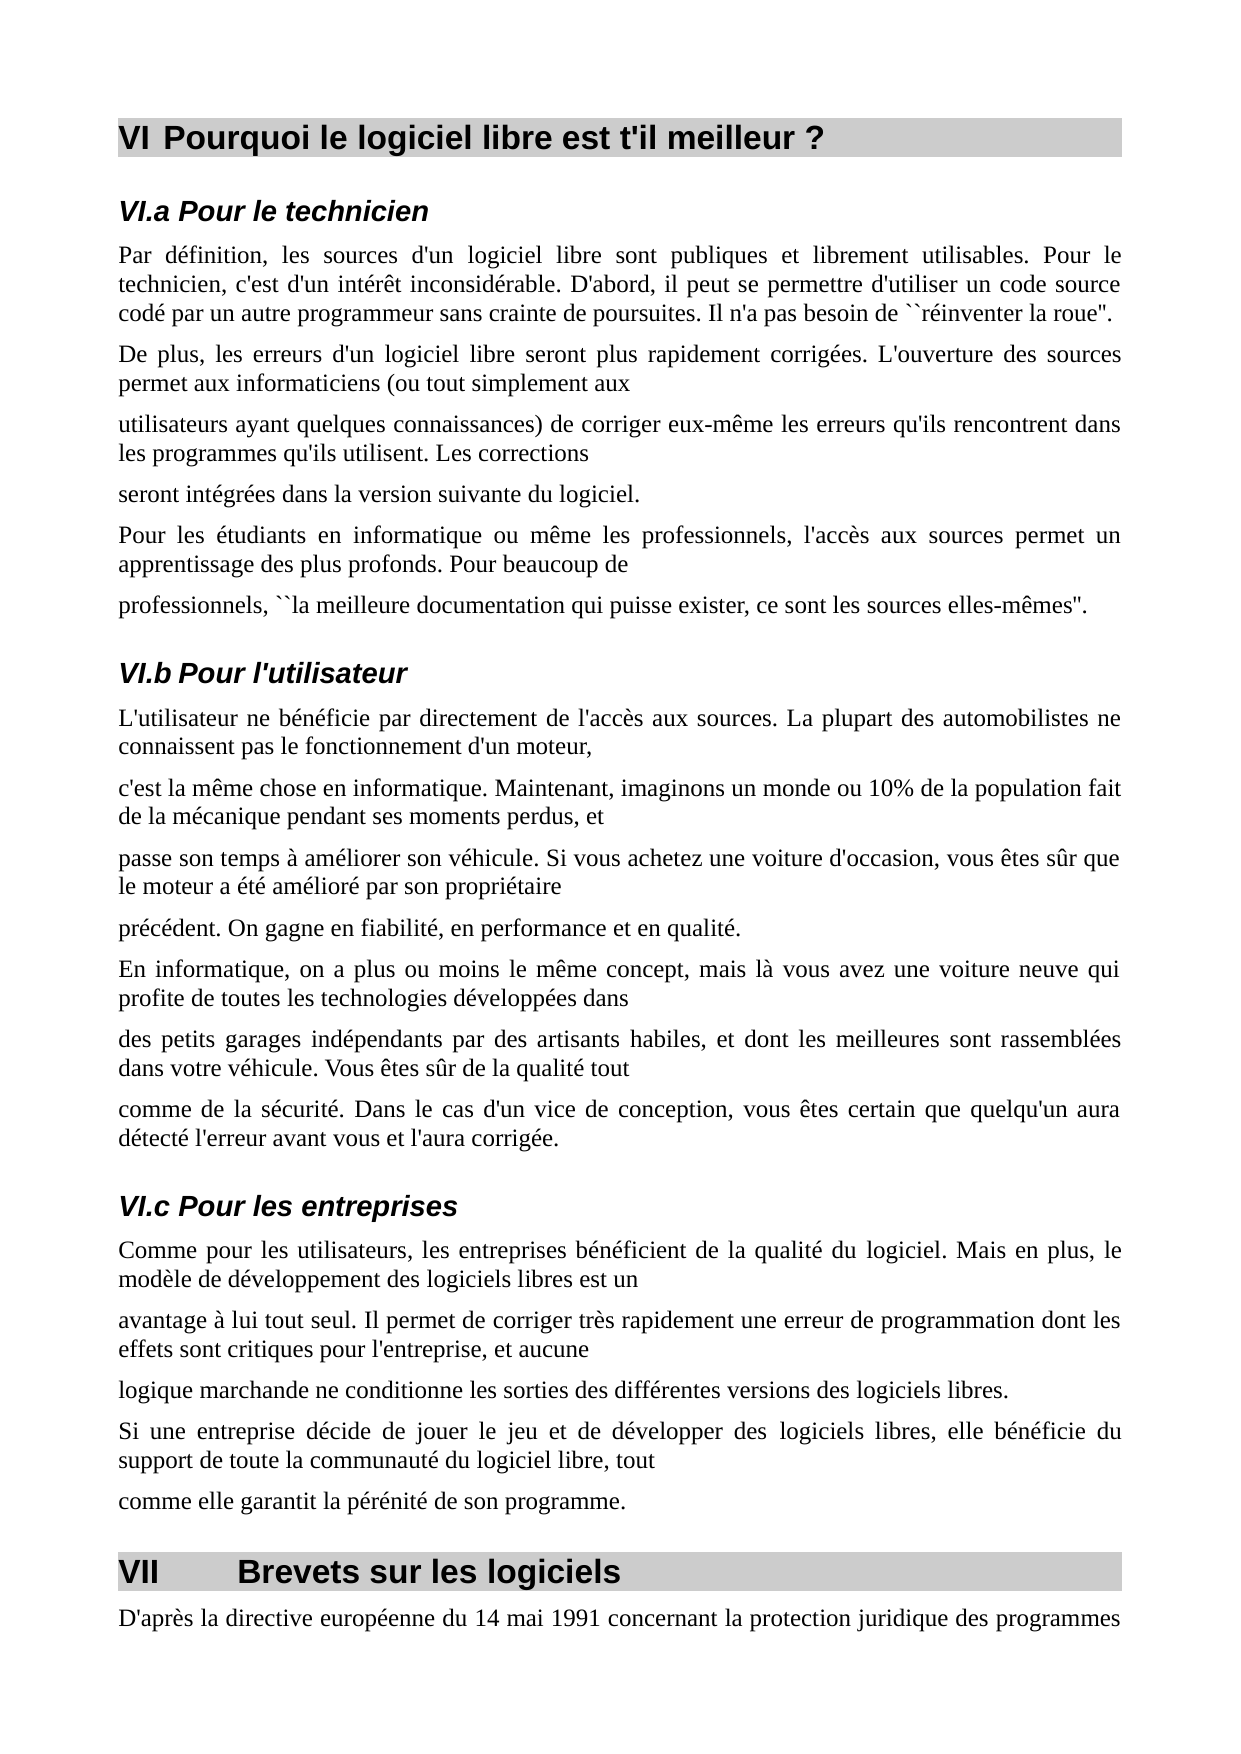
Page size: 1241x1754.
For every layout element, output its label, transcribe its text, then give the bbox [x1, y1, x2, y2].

text Comme pour les utilisateurs, les entreprises bénéficient de la qualité du logiciel. Mais en plus, le modèle de développement des logiciels libres est un [118, 1235, 1122, 1292]
text Pour les étudiants en informatique ou même les professionnels, l'accès aux sources permet un apprentissage des plus profonds. Pour beaucoup de [118, 520, 1122, 578]
text utilisateurs ayant quelques connaissances) de corriger eux-même les erreurs qu'ils rencontrent dans les programmes qu'ils utilisent. Les corrections [118, 409, 1122, 467]
text Par définition, les sources d'un logiciel libre sont publiques et librement utilisables. Pour le technicien, c'est d'un intérêt inconsidérable. D'abord, il peut se permettre d'utiliser un code source codé par un autre programmeur sans crainte de poursuites. Il n'a pas besoin de ``réinventer la roue''. [118, 240, 1122, 327]
text précédent. On gagne en fiabilité, en performance et en qualité. [118, 913, 1122, 941]
text passe son temps à améliorer son véhicule. Si vous achetez une voiture d'occasion, vous êtes sûr que le moteur a été amélioré par son propriétaire [118, 843, 1122, 900]
text D'après la directive européenne du 14 mai 1991 concernant la protection juridique des programmes [118, 1603, 1122, 1632]
text logique marchande ne conditionne les sorties des différentes versions des logiciels libres. [118, 1375, 1122, 1404]
text c'est la même chose en informatique. Maintenant, imaginons un monde ou 10% de la population fait de la mécanique pendant ses moments perdus, et [118, 773, 1122, 830]
text En informatique, on a plus ou moins le même concept, mais là vous avez une voiture neuve qui profite de toutes les technologies développées dans [118, 954, 1122, 1011]
text comme elle garantit la pérénité de son programme. [118, 1486, 1122, 1515]
text De plus, les erreurs d'un logiciel libre seront plus rapidement corrigées. L'ouverture des sources permet aux informaticiens (ou tout simplement aux [118, 339, 1122, 397]
text comme de la sécurité. Dans le cas d'un vice de conception, vous êtes certain que quelqu'un aura détecté l'erreur avant vous et l'aura corrigée. [118, 1094, 1122, 1151]
text professionnels, ``la meilleure documentation qui puisse exister, ce sont les sources elles-mêmes''. [118, 590, 1122, 619]
text des petits garages indépendants par des artisants habiles, et dont les meilleures sont rassemblées dans votre véhicule. Vous êtes sûr de la qualité tout [118, 1024, 1122, 1081]
subtitle Pour le technicien [118, 194, 1122, 228]
subtitle Pour les entreprises [118, 1189, 1122, 1222]
subtitle Brevets sur les logiciels [118, 1552, 1122, 1591]
subtitle Pourquoi le logiciel libre est t'il meilleur ? [118, 118, 1122, 157]
text avantage à lui tout seul. Il permet de corriger très rapidement une erreur de programmation dont les effets sont critiques pour l'entreprise, et aucune [118, 1305, 1122, 1362]
subtitle Pour l'utilisateur [118, 657, 1122, 690]
text seront intégrées dans la version suivante du logiciel. [118, 479, 1122, 508]
text L'utilisateur ne bénéficie par directement de l'accès aux sources. La plupart des automobilistes ne connaissent pas le fonctionnement d'un moteur, [118, 703, 1122, 760]
text Si une entreprise décide de jouer le jeu et de développer des logiciels libres, elle bénéficie du support de toute la communauté du logiciel libre, tout [118, 1416, 1122, 1474]
